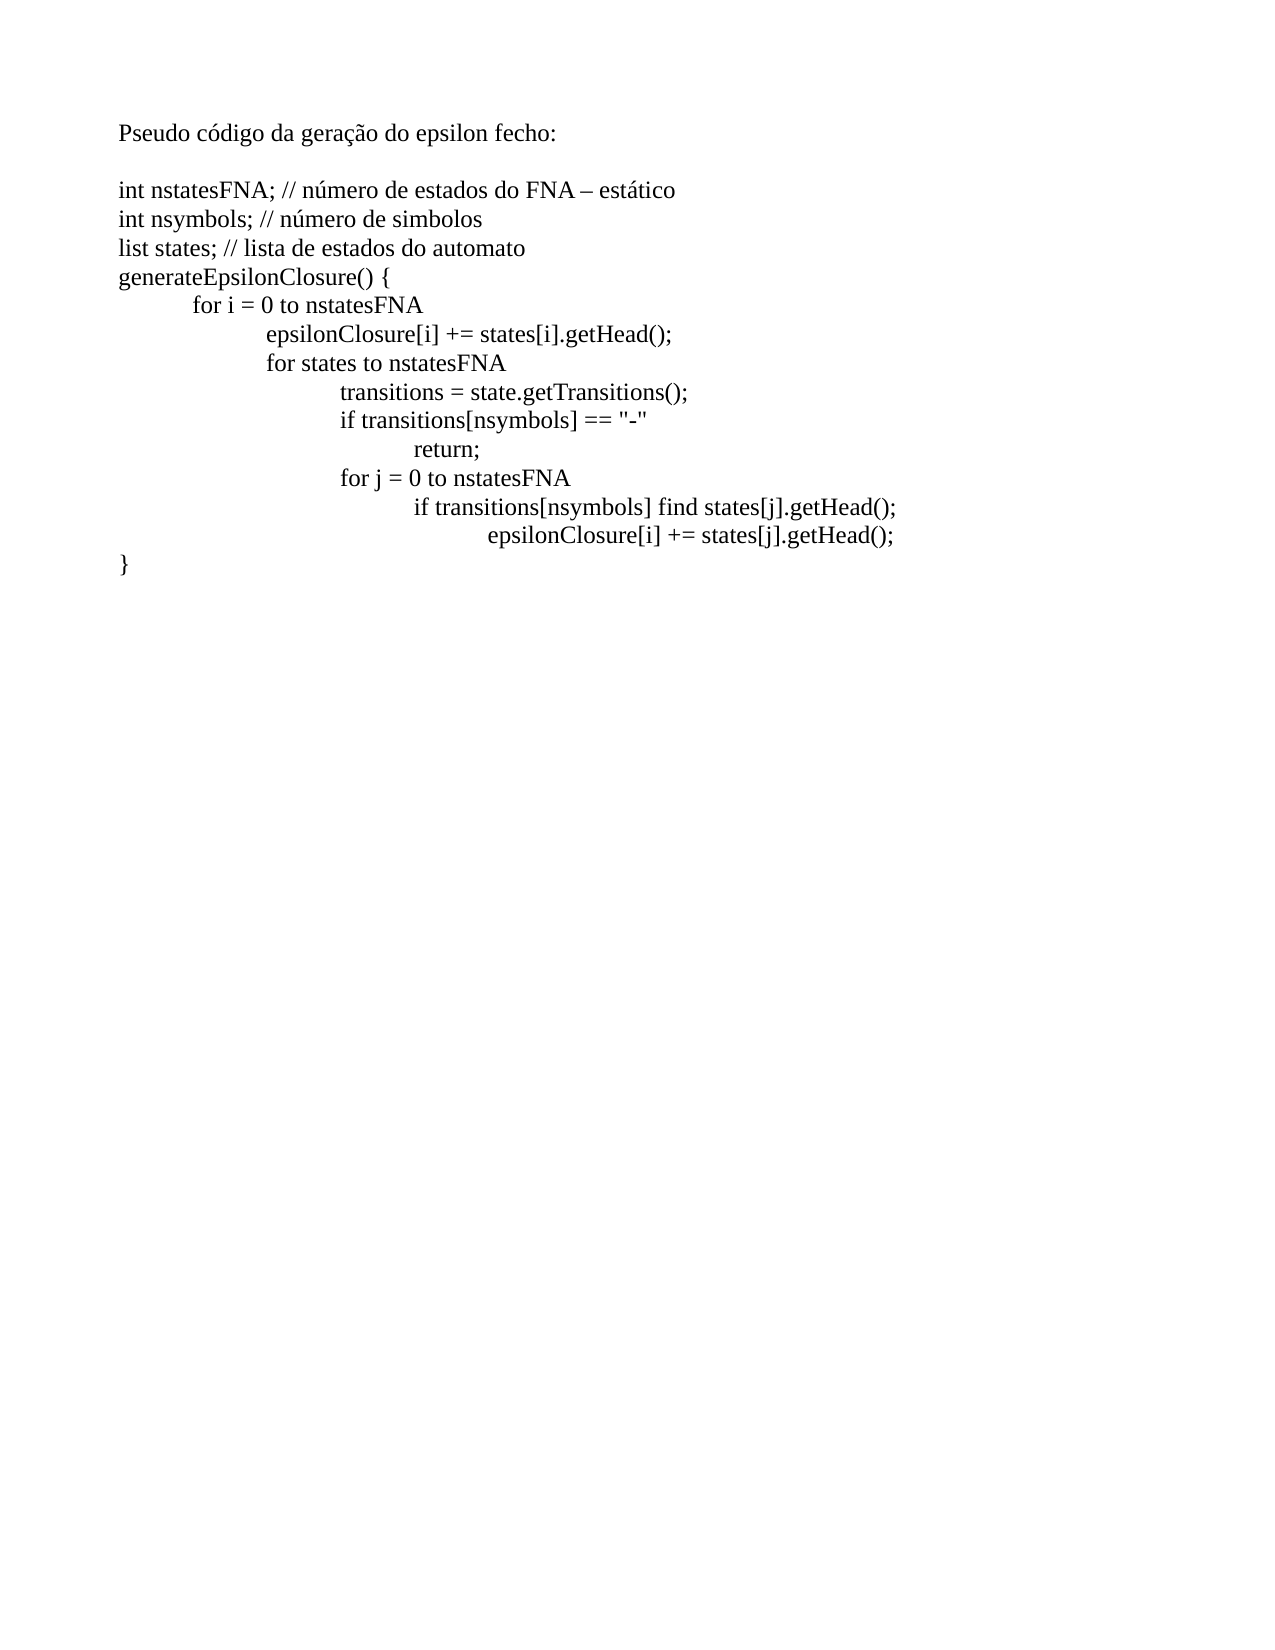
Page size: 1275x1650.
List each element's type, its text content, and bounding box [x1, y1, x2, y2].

text return; [118, 434, 1157, 463]
text transitions = state.getTransitions(); [118, 377, 1157, 406]
text } [118, 549, 1157, 578]
text for j = 0 to nstatesFNA [118, 463, 1157, 492]
text int nsymbols; // número de simbolos [118, 204, 1157, 233]
text int nstatesFNA; // número de estados do FNA – estático [118, 176, 1157, 204]
text generateEpsilonClosure() { [118, 262, 1157, 291]
text for states to nstatesFNA [118, 348, 1157, 377]
text Pseudo código da geração do epsilon fecho: [118, 118, 1157, 147]
text epsilonClosure[i] += states[j].getHead(); [118, 521, 1157, 549]
text if transitions[nsymbols] find states[j].getHead(); [118, 492, 1157, 521]
text if transitions[nsymbols] == "-" [118, 406, 1157, 434]
text epsilonClosure[i] += states[i].getHead(); [118, 319, 1157, 348]
text list states; // lista de estados do automato [118, 233, 1157, 262]
text for i = 0 to nstatesFNA [118, 291, 1157, 319]
